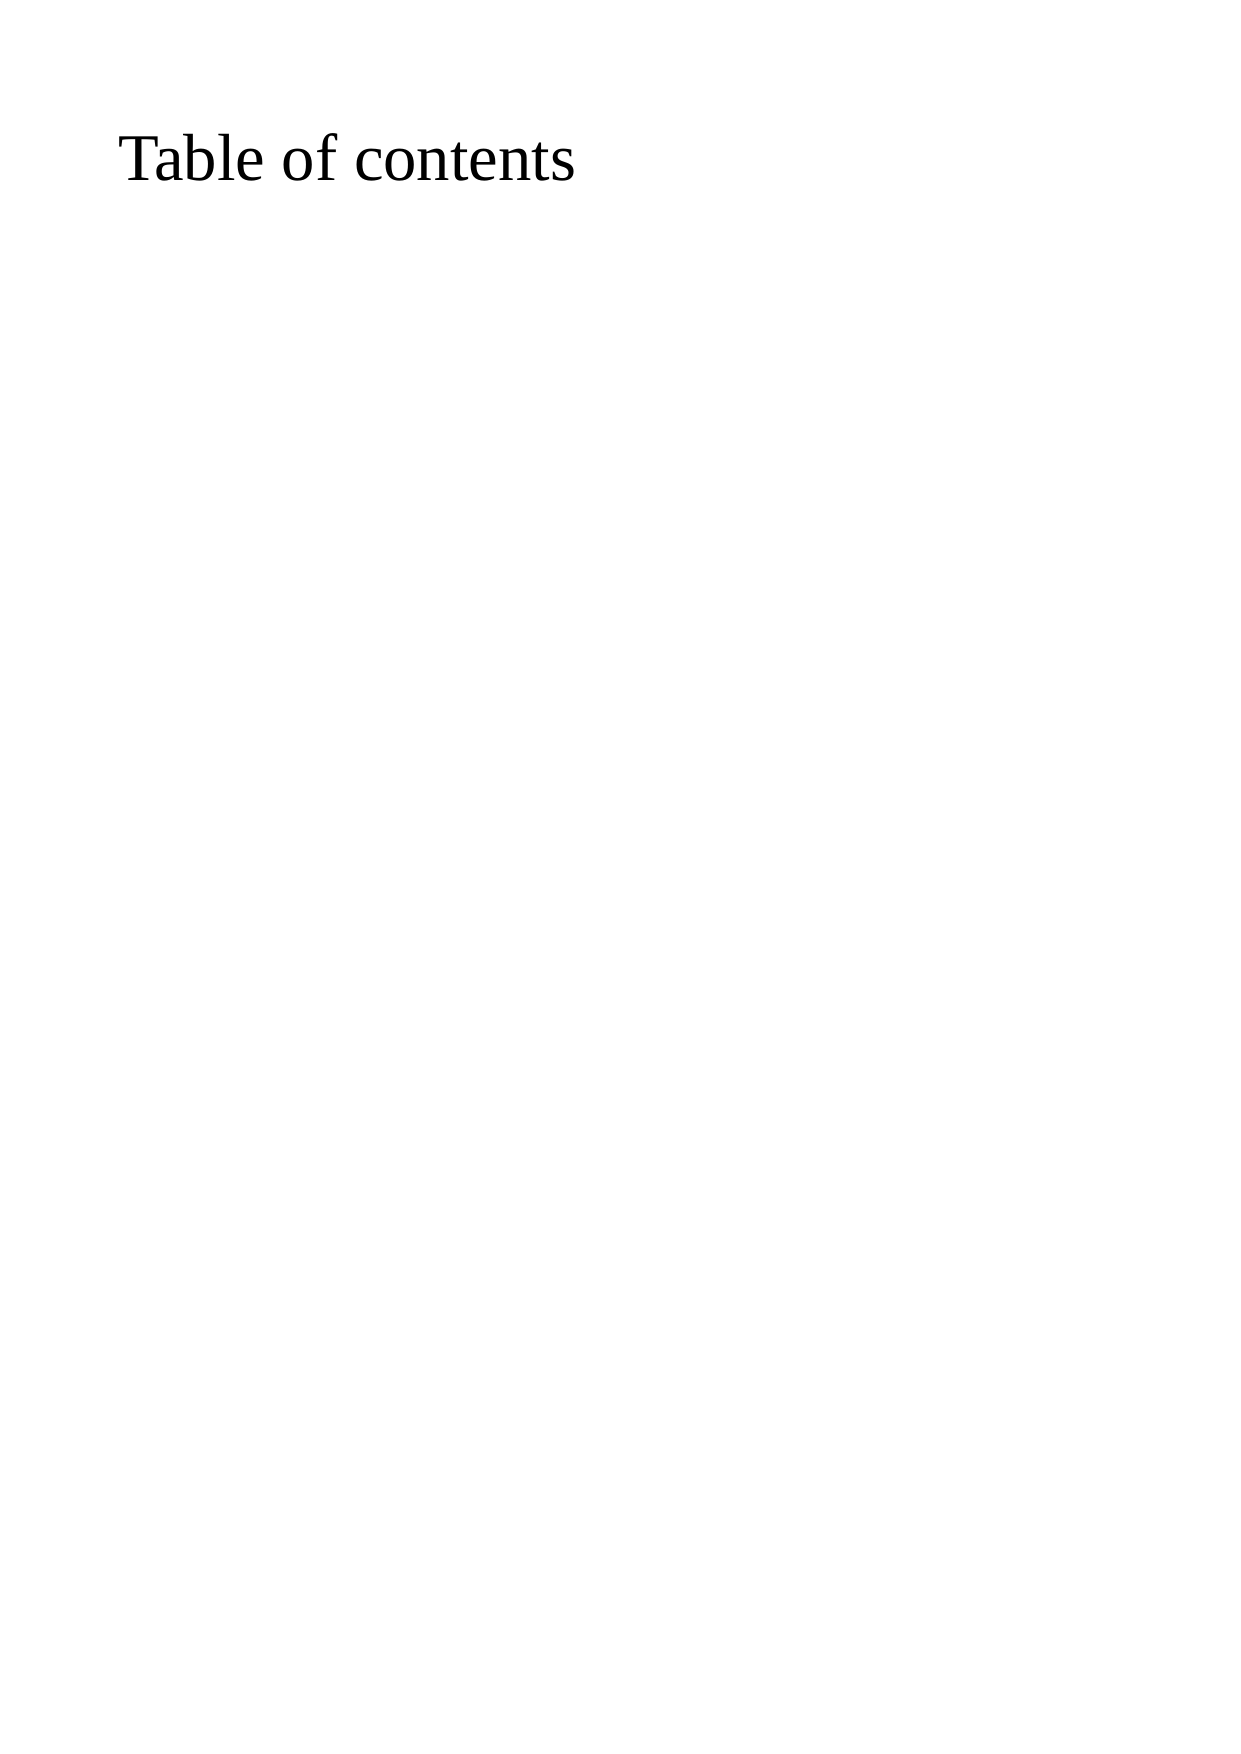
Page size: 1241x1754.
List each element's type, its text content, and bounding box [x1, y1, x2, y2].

text Table of contents [118, 118, 1122, 195]
